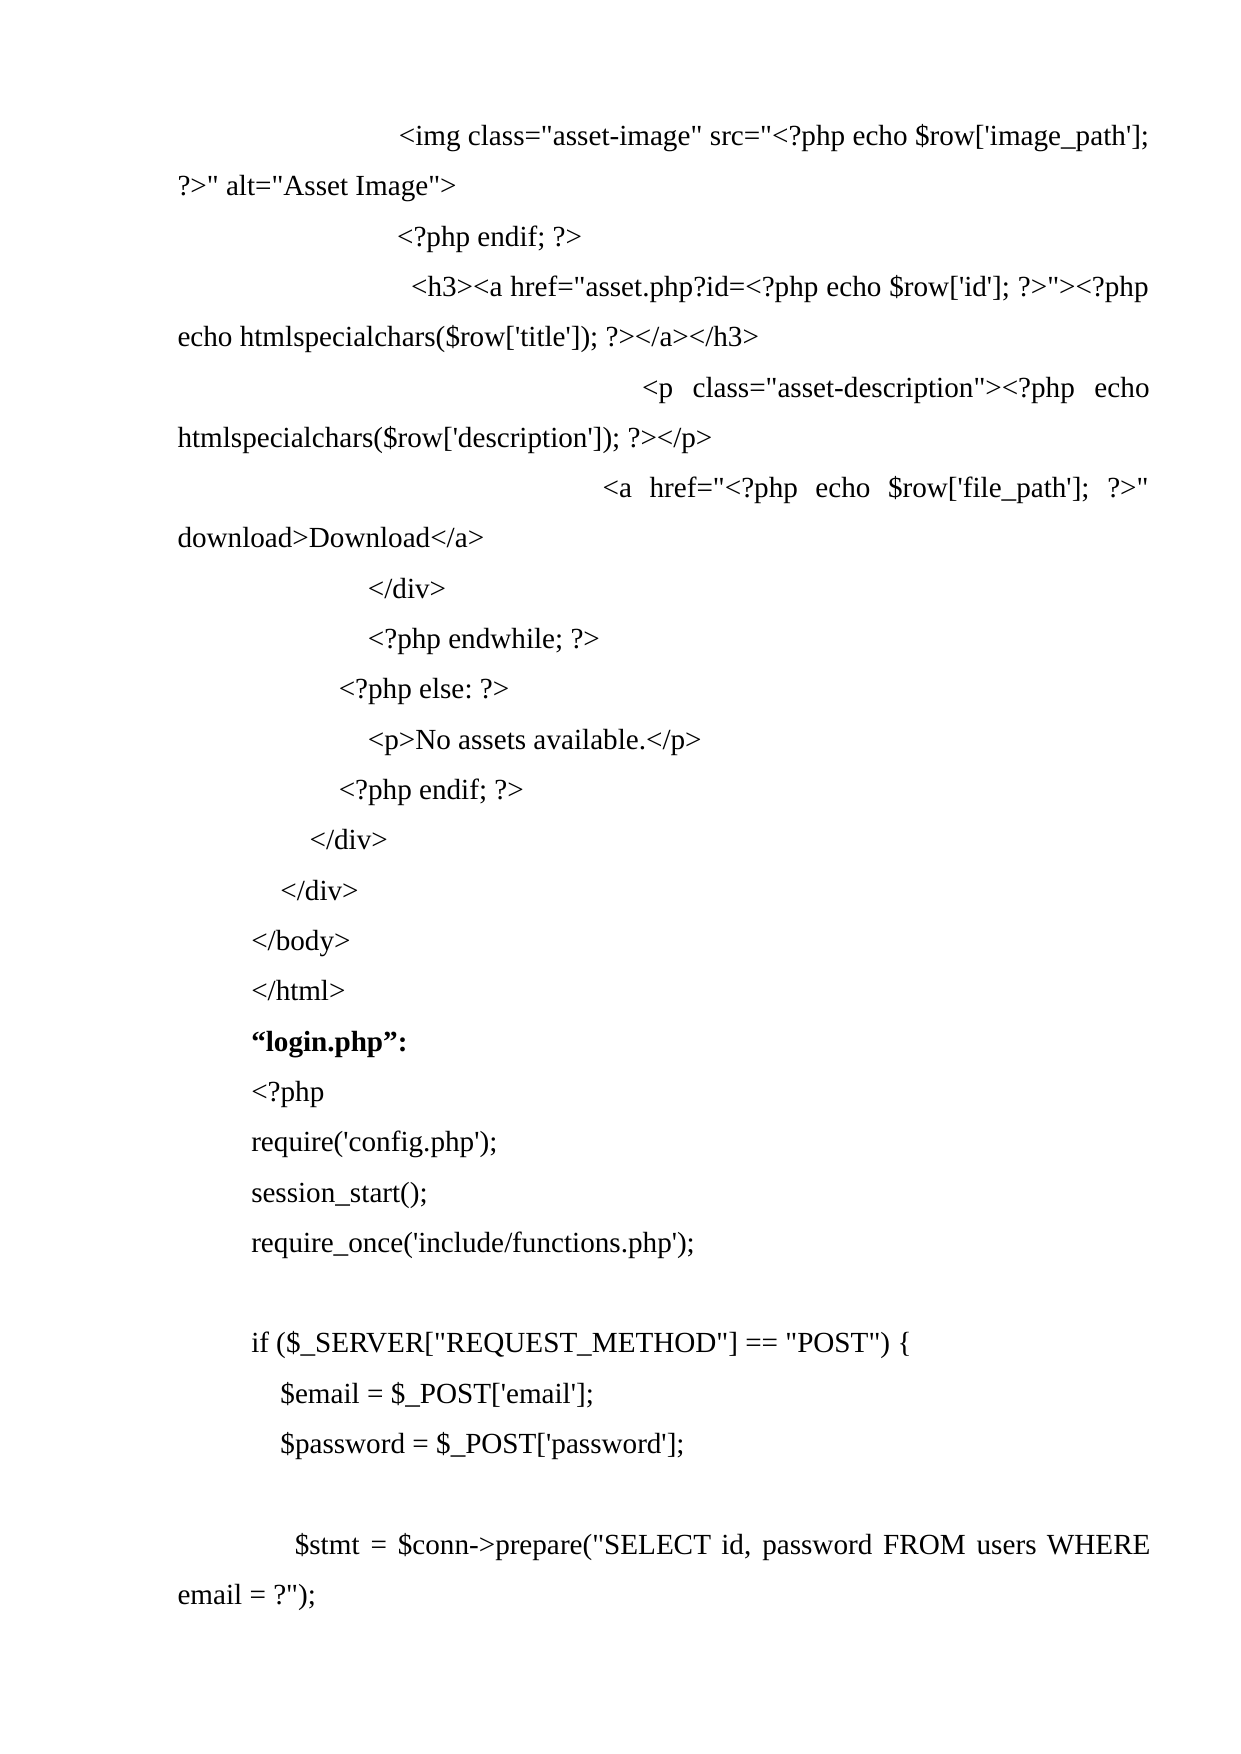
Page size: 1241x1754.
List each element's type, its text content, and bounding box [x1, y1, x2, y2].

text <?php endwhile; ?> [177, 621, 1152, 655]
text <p>No assets available.</p> [177, 722, 1152, 755]
text <img class="asset-image" src="<?php echo $row['image_path']; ?>" alt="Asset Image"> [177, 118, 1152, 202]
text $stmt = $conn->prepare("SELECT id, password FROM users WHERE email = ?"); [177, 1527, 1152, 1611]
text if ($_SERVER["REQUEST_METHOD"] == "POST") { [177, 1326, 1152, 1359]
text require('config.php'); [177, 1124, 1152, 1158]
text </html> [177, 973, 1152, 1007]
text <h3><a href="asset.php?id=<?php echo $row['id']; ?>"><?php echo htmlspecialchars($row['title']); ?></a></h3> [177, 269, 1152, 353]
text $email = $_POST['email']; [177, 1376, 1152, 1409]
text <a href="<?php echo $row['file_path']; ?>" download>Download</a> [177, 470, 1152, 554]
text </body> [177, 923, 1152, 957]
text session_start(); [177, 1175, 1152, 1208]
text <?php endif; ?> [177, 219, 1152, 252]
text </div> [177, 873, 1152, 906]
text <p class="asset-description"><?php echo htmlspecialchars($row['description']); ?></p> [177, 370, 1152, 453]
text <?php else: ?> [177, 672, 1152, 705]
text </div> [177, 822, 1152, 856]
text </div> [177, 571, 1152, 604]
text <?php endif; ?> [177, 772, 1152, 806]
text require_once('include/functions.php'); [177, 1225, 1152, 1258]
text $password = $_POST['password']; [177, 1426, 1152, 1460]
text “login.php”: [177, 1024, 1152, 1057]
text <?php [177, 1074, 1152, 1108]
